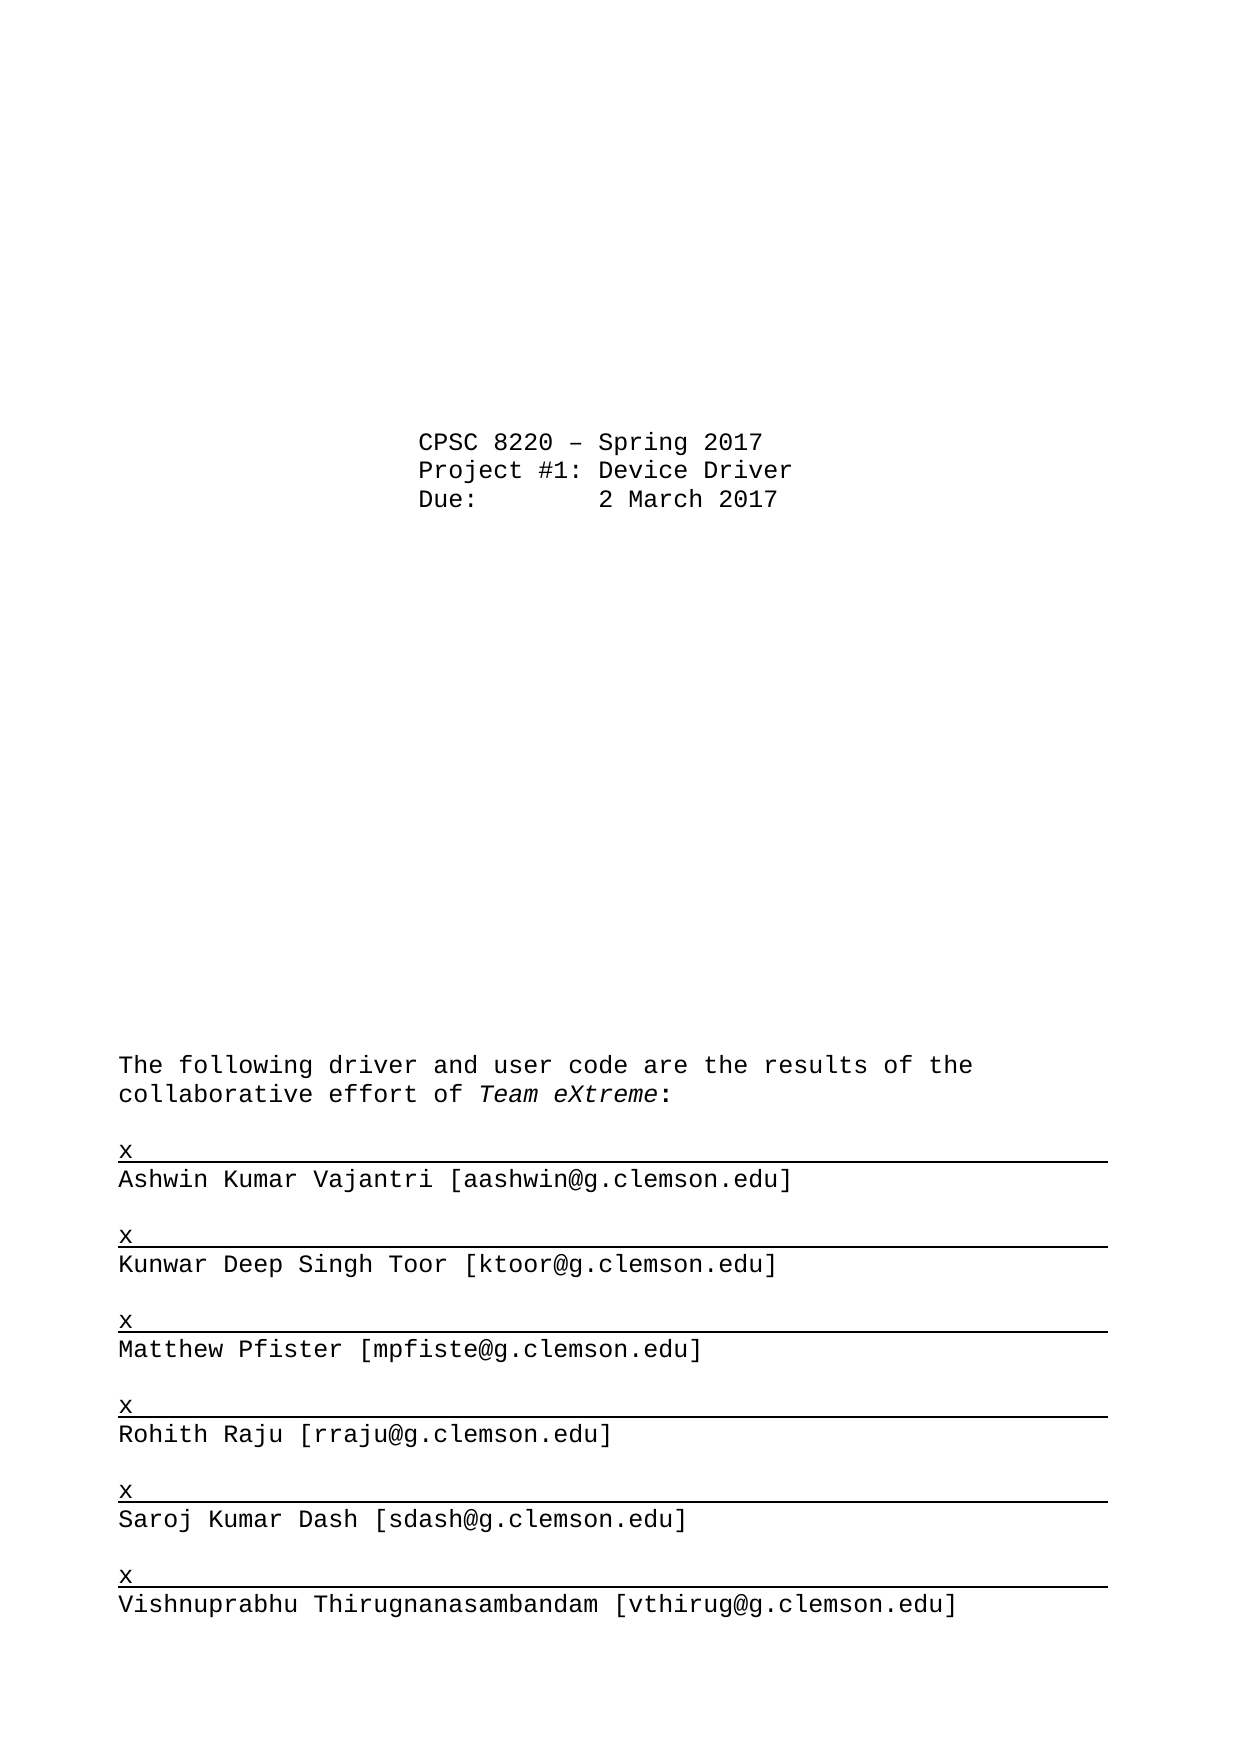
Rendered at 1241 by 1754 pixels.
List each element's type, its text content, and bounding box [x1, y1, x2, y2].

text x [118, 1138, 1122, 1166]
text CPSC 8220 – Spring 2017 [418, 430, 1122, 458]
text x [118, 1365, 1122, 1421]
text Matthew Pfister [mpfiste@g.clemson.edu] [118, 1336, 1122, 1365]
text Saroj Kumar Dash [sdash@g.clemson.edu] [118, 1506, 1122, 1535]
text Rohith Raju [rraju@g.clemson.edu] [118, 1421, 1122, 1450]
text Project #1: Device Driver [418, 458, 1122, 486]
text Due: 2 March 2017 [418, 486, 1122, 515]
text Kunwar Deep Singh Toor [ktoor@g.clemson.edu] [118, 1251, 1122, 1280]
text x [118, 1308, 1122, 1336]
text x [118, 1223, 1122, 1251]
text x [118, 1535, 1122, 1591]
text x [118, 1478, 1122, 1506]
text Ashwin Kumar Vajantri [aashwin@g.clemson.edu] [118, 1166, 1122, 1195]
text Vishnuprabhu Thirugnanasambandam [vthirug@g.clemson.edu] [118, 1591, 1122, 1620]
text The following driver and user code are the results of the collaborative effort of Team eXtreme: [118, 1053, 1122, 1110]
